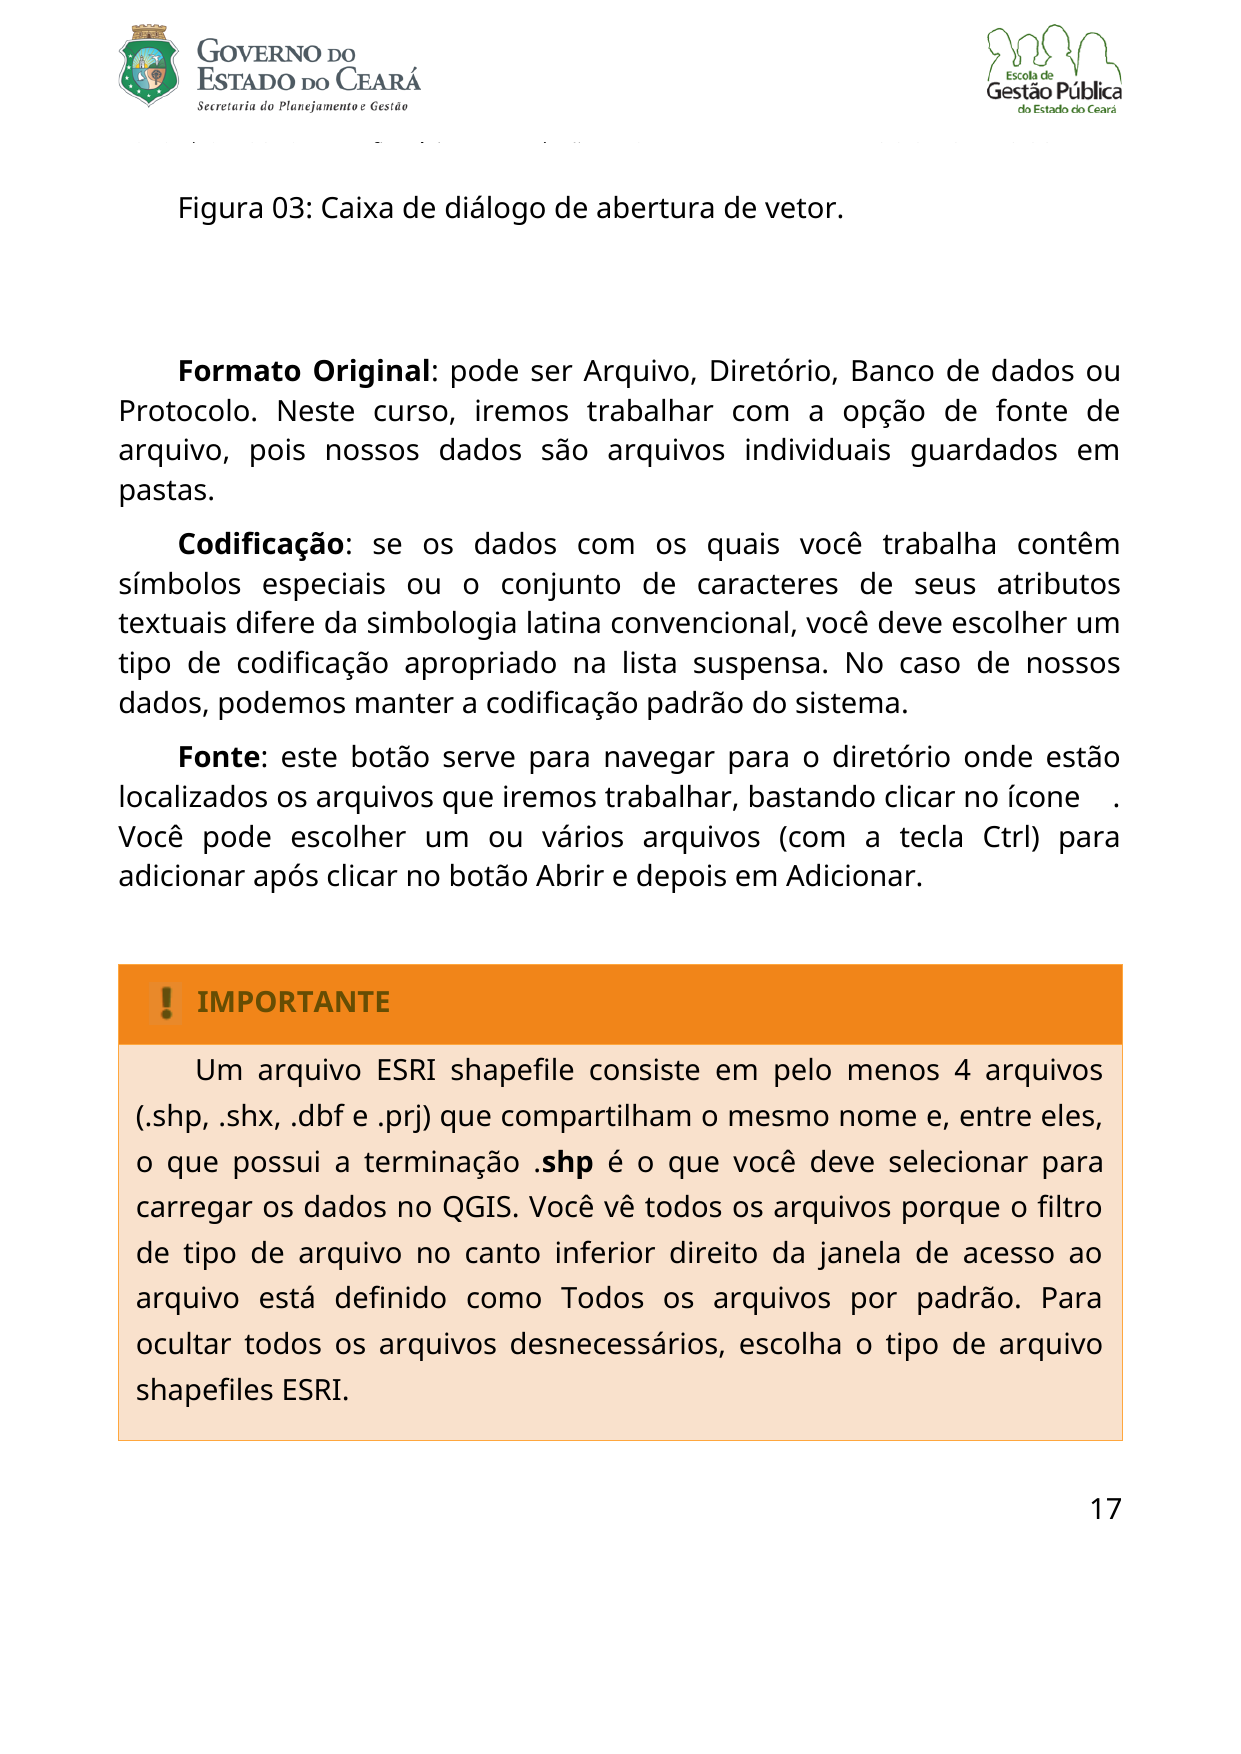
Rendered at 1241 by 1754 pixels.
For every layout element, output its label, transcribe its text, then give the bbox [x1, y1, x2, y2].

text Codificação: se os dados com os quais você trabalha contêm símbolos especiais ou o conjunto de caracteres de seus atributos textuais difere da simbologia latina convencional, você deve escolher um tipo de codificação apropriado na lista suspensa. No caso de nossos dados, podemos manter a codificação padrão do sistema. [118, 523, 1122, 722]
text Figura 03: Caixa de diálogo de abertura de vetor. [118, 187, 1122, 227]
table_header IMPORTANTE [119, 965, 1122, 1044]
picture [148, 982, 182, 1025]
table_cell Um arquivo ESRI shapefile consiste em pelo menos 4 arquivos (.shp, .shx, .dbf e .prj) que compartilham o mesmo nome e, entre eles, o que possui a terminação .shp é o que você deve selecionar para carregar os dados no QGIS. Você vê todos os arquivos porque o filtro de tipo de arquivo no canto inferior direito da janela de acesso ao arquivo está definido como Todos os arquivos por padrão. Para ocultar todos os arquivos desnecessários, escolha o tipo de arquivo shapefiles ESRI. [119, 1045, 1122, 1440]
text Formato Original: pode ser Arquivo, Diretório, Banco de dados ou Protocolo. Neste curso, iremos trabalhar com a opção de fonte de arquivo, pois nossos dados são arquivos individuais guardados em pastas. [118, 350, 1122, 509]
picture [118, 24, 1122, 113]
text Fonte: este botão serve para navegar para o diretório onde estão localizados os arquivos que iremos trabalhar, bastando clicar no ícone . Você pode escolher um ou vários arquivos (com a tecla Ctrl) para adicionar após clicar no botão Abrir e depois em Adicionar. [118, 736, 1122, 895]
